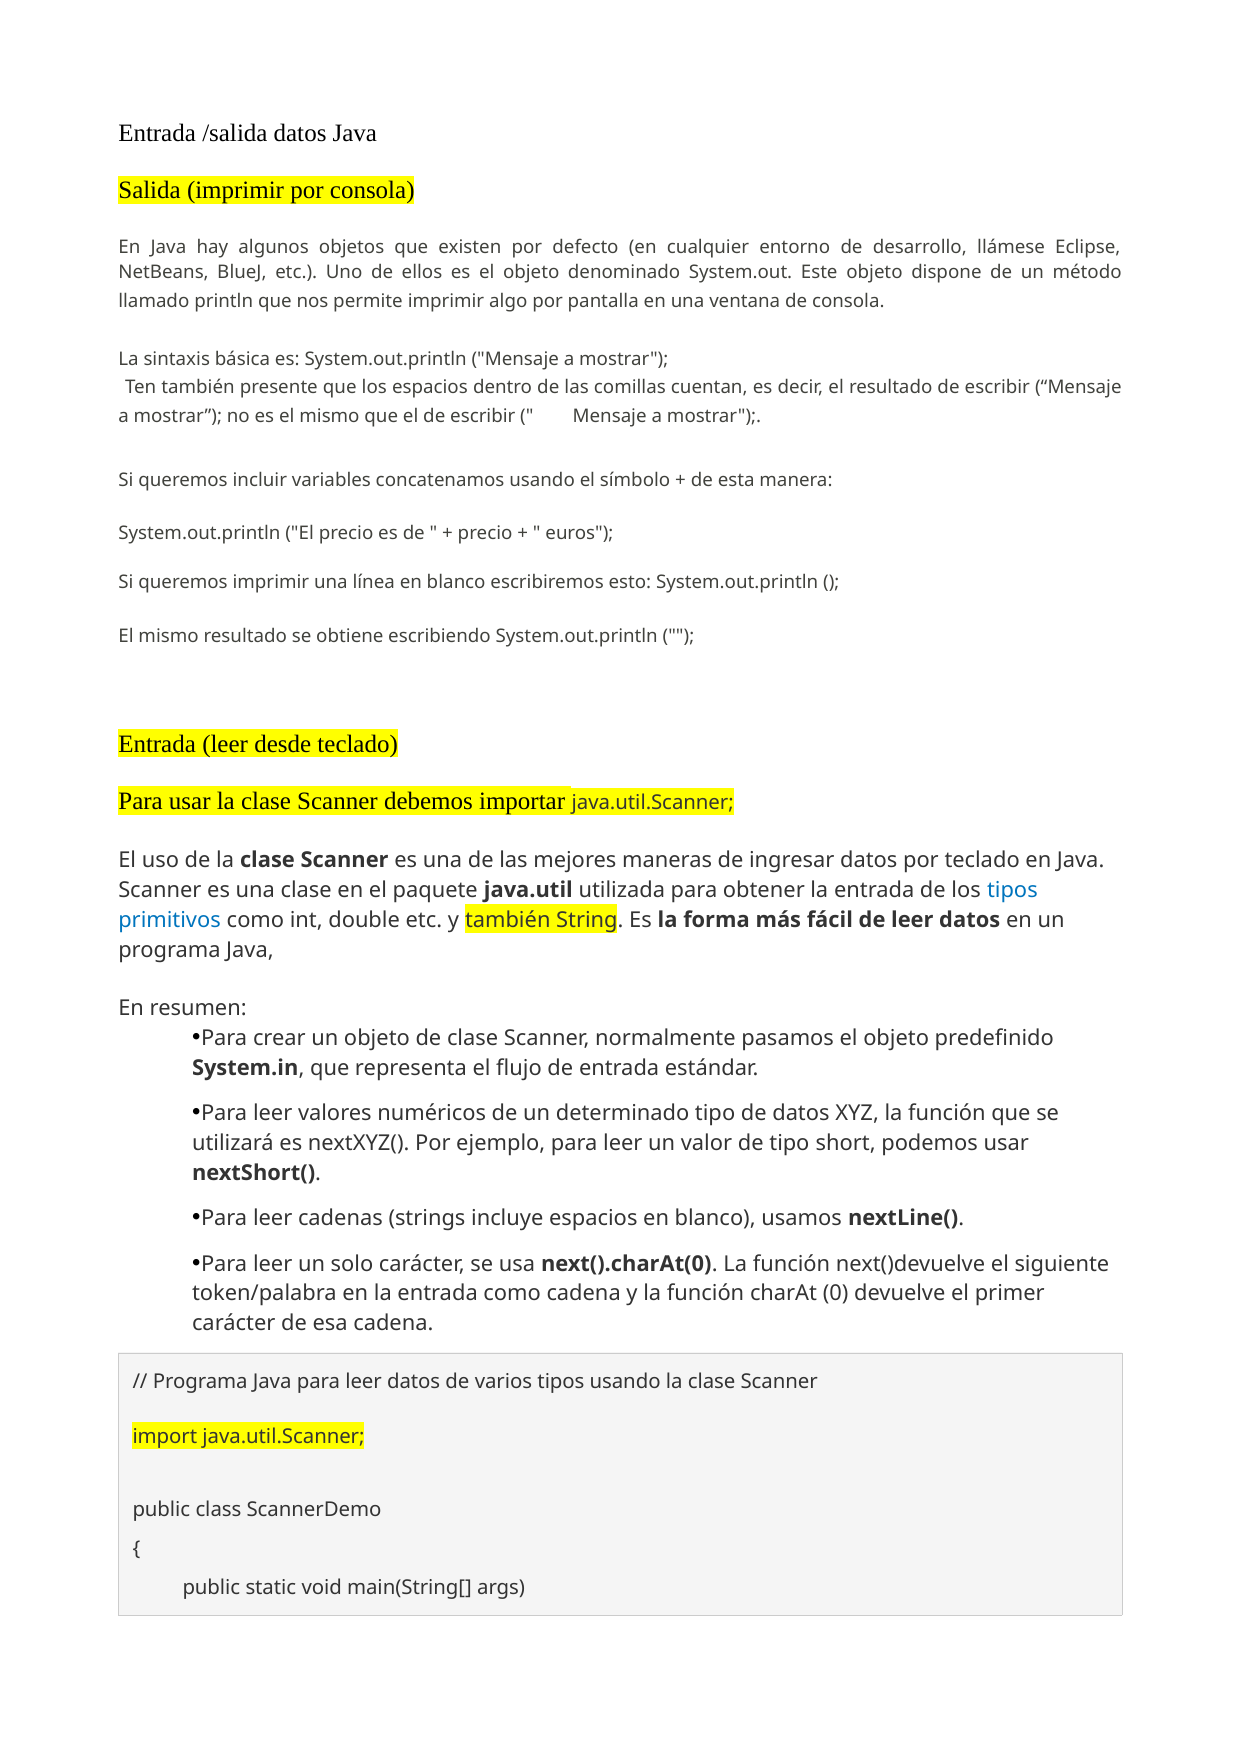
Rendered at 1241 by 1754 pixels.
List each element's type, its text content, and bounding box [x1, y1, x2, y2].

text En resumen: [118, 992, 1122, 1022]
text En Java hay algunos objetos que existen por defecto (en cualquier entorno de desarrollo, llámese Eclipse, NetBeans, BlueJ, etc.). Uno de ellos es el objeto denominado System.out. Este objeto dispone de un método llamado println que nos permite imprimir algo por pantalla en una ventana de consola. [118, 233, 1122, 313]
list Para leer valores numéricos de un determinado tipo de datos XYZ, la función que se utilizará es nextXYZ(). Por ejemplo, para leer un valor de tipo short, podemos usar nextShort(). [118, 1097, 1122, 1186]
text Entrada /salida datos Java [118, 118, 1122, 147]
text { [119, 1519, 1122, 1559]
text public class ScannerDemo [119, 1480, 1122, 1519]
list Para leer cadenas (strings incluye espacios en blanco), usamos nextLine(). [118, 1202, 1122, 1232]
text public static void main(String[] args) [119, 1559, 1122, 1615]
text Si queremos incluir variables concatenamos usando el símbolo + de esta manera: [118, 466, 1122, 491]
text // Programa Java para leer datos de varios tipos usando la clase Scanner [119, 1354, 1122, 1394]
text Ten también presente que los espacios dentro de las comillas cuentan, es decir, el resultado de escribir (“Mensaje a mostrar”); no es el mismo que el de escribir (" Mensaje a mostrar");. [118, 370, 1122, 428]
text El mismo resultado se obtiene escribiendo System.out.println (""); [118, 622, 1122, 648]
text Salida (imprimir por consola) [118, 176, 1122, 204]
text Para usar la clase Scanner debemos importar java.util.Scanner; [118, 786, 1122, 815]
text System.out.println ("El precio es de " + precio + " euros"); [118, 519, 1122, 545]
text Scanner es una clase en el paquete java.util utilizada para obtener la entrada de los tipos primitivos como int, double etc. y también String. Es la forma más fácil de leer datos en un programa Java, [118, 874, 1122, 963]
text Si queremos imprimir una línea en blanco escribiremos esto: System.out.println (); [118, 568, 1122, 594]
text Entrada (leer desde teclado) [118, 729, 1122, 757]
text import java.util.Scanner; [119, 1407, 1122, 1447]
text El uso de la clase Scanner es una de las mejores maneras de ingresar datos por teclado en Java. [118, 844, 1122, 874]
list Para leer un solo carácter, se usa next().charAt(0). La función next()devuelve el siguiente token/palabra en la entrada como cadena y la función charAt (0) devuelve el primer carácter de esa cadena. [118, 1247, 1122, 1337]
text La sintaxis básica es: System.out.println ("Mensaje a mostrar"); [118, 342, 1122, 370]
list Para crear un objeto de clase Scanner, normalmente pasamos el objeto predefinido System.in, que representa el flujo de entrada estándar. [118, 1022, 1122, 1081]
